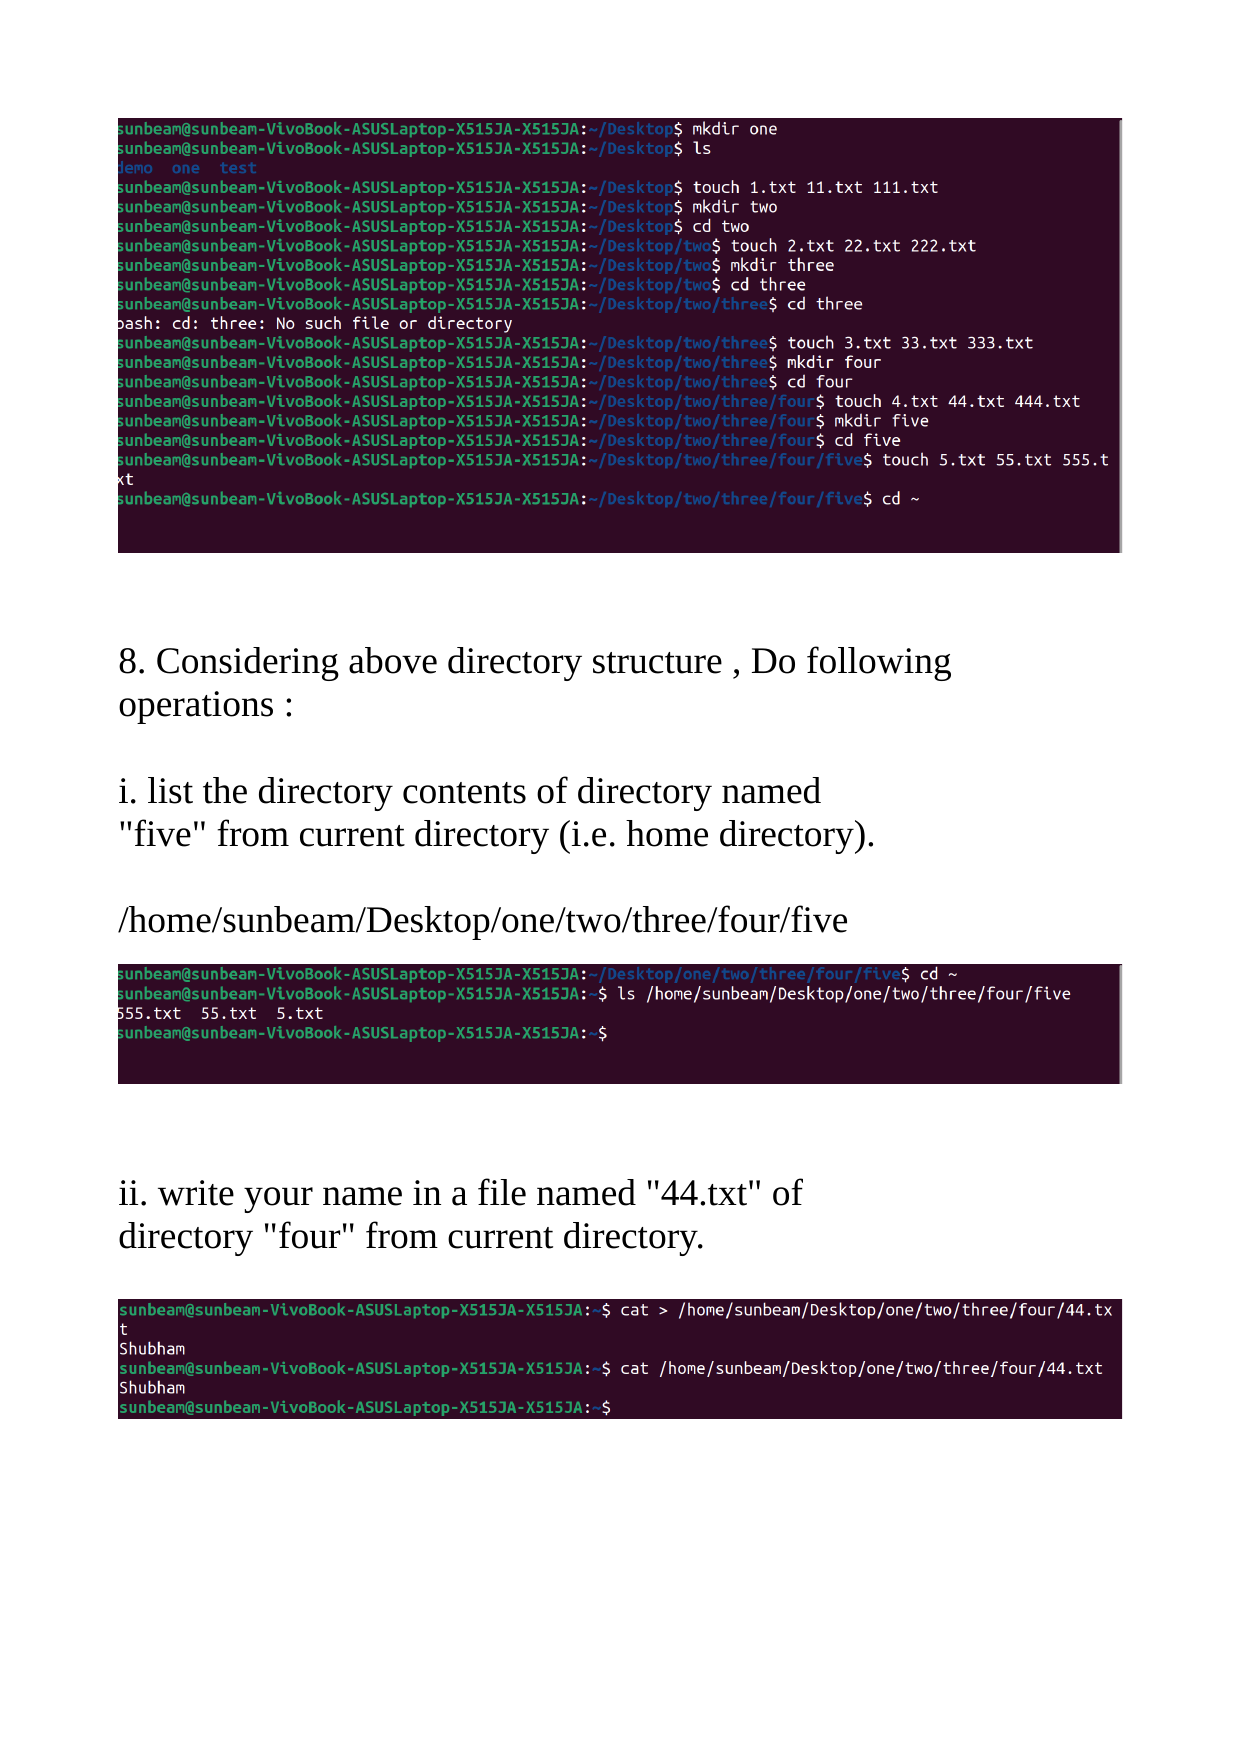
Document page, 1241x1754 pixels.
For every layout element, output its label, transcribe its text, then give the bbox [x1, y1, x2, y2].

text i. list the directory contents of directory named [118, 768, 1122, 811]
picture [118, 964, 1123, 1084]
picture [118, 1299, 1123, 1419]
text directory "four" from current directory. [118, 1213, 1122, 1256]
text ii. write your name in a file named "44.txt" of [118, 1170, 1122, 1213]
text "five" from current directory (i.e. home directory). [118, 811, 1122, 854]
text /home/sunbeam/Desktop/one/two/three/four/five [118, 897, 1122, 941]
picture [118, 118, 1123, 553]
text operations : [118, 682, 1122, 725]
text 8. Considering above directory structure , Do following [118, 639, 1122, 682]
